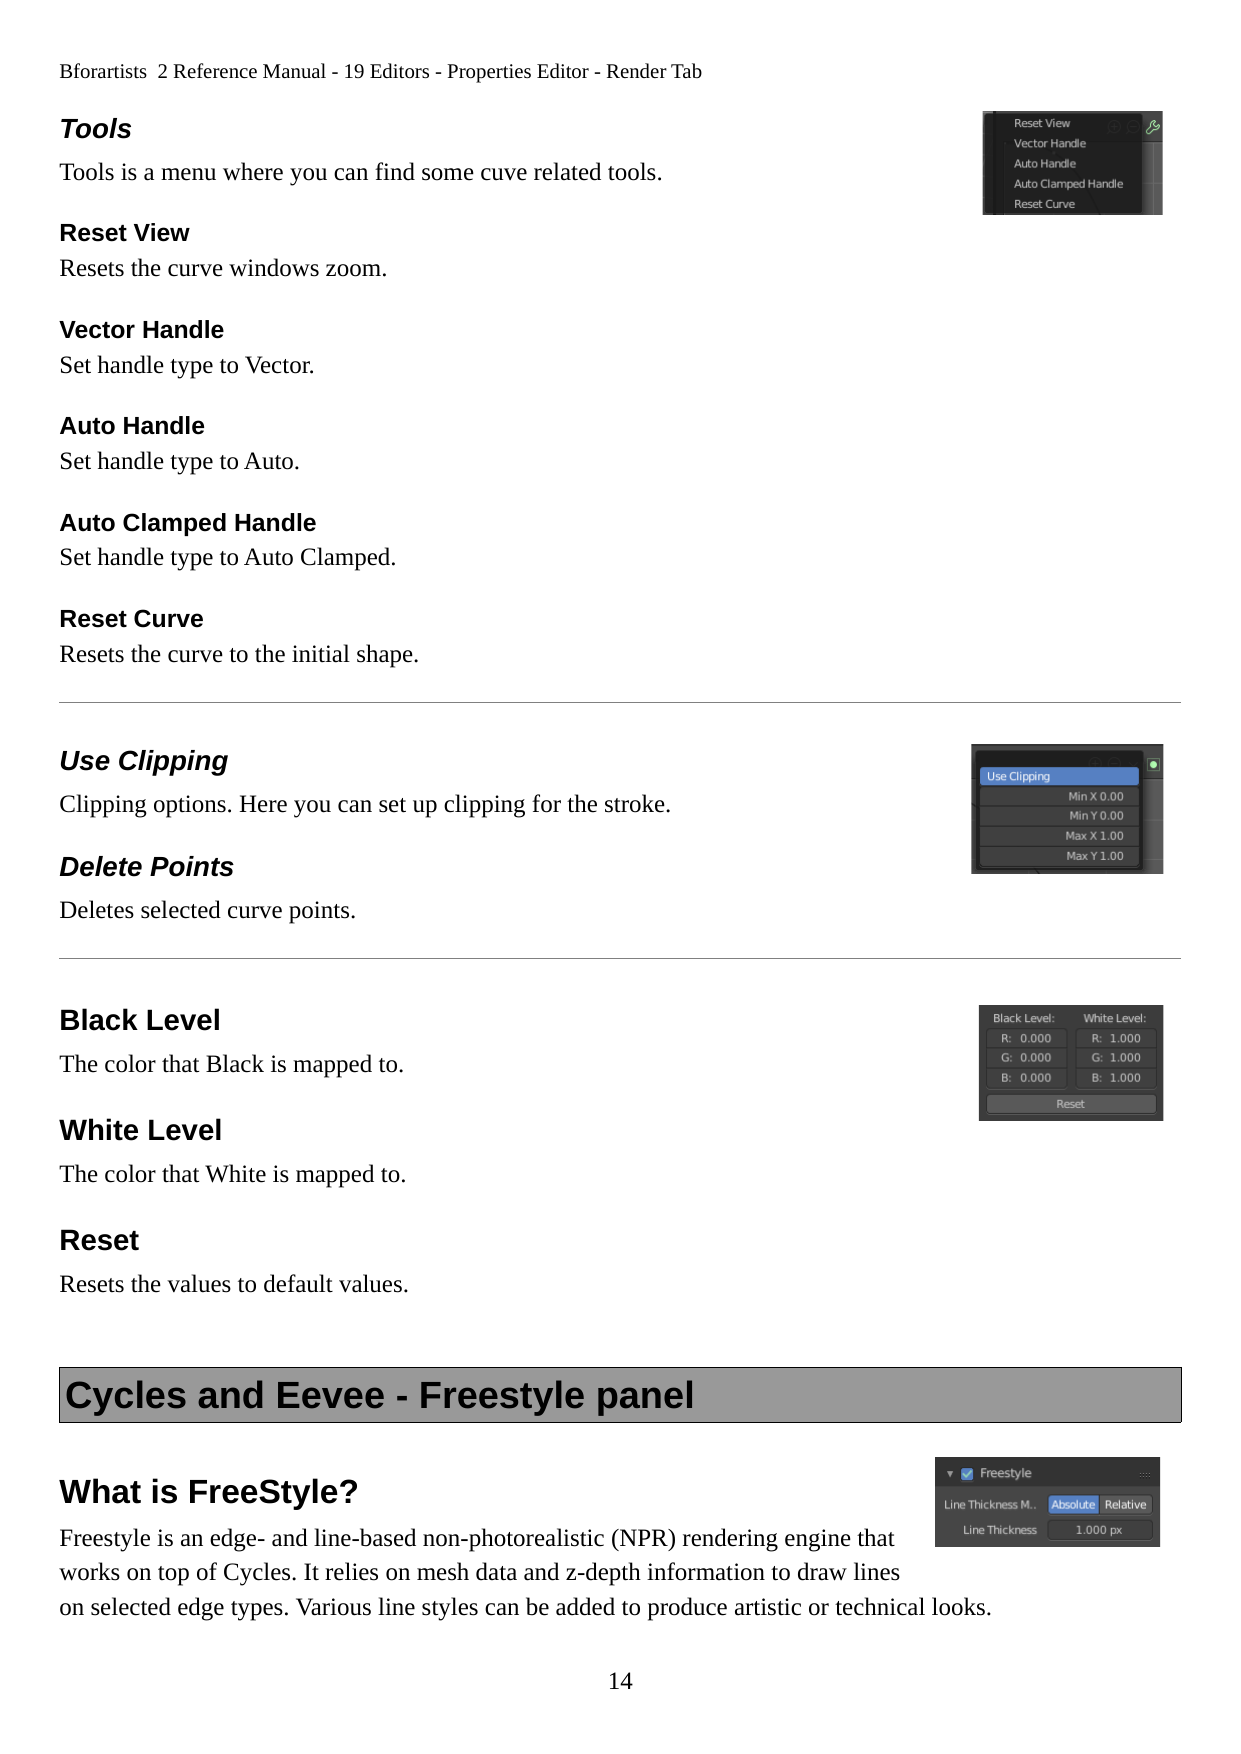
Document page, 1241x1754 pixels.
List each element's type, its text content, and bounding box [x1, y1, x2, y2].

text Set handle type to Vector. [59, 350, 1181, 378]
text Resets the curve windows zoom. [59, 253, 1181, 282]
subtitle Black Level [59, 1003, 1181, 1036]
subtitle Reset View [59, 218, 1181, 247]
subtitle White Level [59, 1112, 1181, 1146]
subtitle What is FreeStyle? [59, 1472, 935, 1510]
subtitle Tools [59, 113, 982, 144]
subtitle [1164, 744, 1181, 776]
subtitle Auto Clamped Handle [59, 508, 1181, 536]
text Tools is a menu where you can find some cuve related tools. [59, 157, 982, 186]
picture [971, 744, 1164, 874]
subtitle Auto Handle [59, 411, 1181, 440]
subtitle Reset [59, 1222, 1181, 1256]
subtitle Vector Handle [59, 315, 1181, 343]
subtitle [1163, 113, 1181, 144]
subtitle Reset Curve [59, 604, 1181, 632]
subtitle Use Clipping [59, 744, 971, 776]
text Deletes selected curve points. [59, 895, 1181, 923]
text Set handle type to Auto. [59, 446, 1181, 475]
picture [935, 1457, 1160, 1547]
text The color that White is mapped to. [59, 1159, 1181, 1187]
subtitle Delete Points [59, 850, 1181, 882]
text Clipping options. Here you can set up clipping for the stroke. [59, 789, 971, 818]
text Freestyle is an edge- and line-based non-photorealistic (NPR) rendering engine that works on top of Cycles. It relies on mesh data and z-depth information to draw lines on selected edge types. Various line styles can be added to produce artistic or technical looks. [59, 1523, 1181, 1621]
table_header Cycles and Eevee - Freestyle panel [60, 1368, 1181, 1422]
picture [982, 111, 1163, 215]
text Resets the values to default values. [59, 1269, 1181, 1297]
subtitle [1160, 1472, 1181, 1510]
text Set handle type to Auto Clamped. [59, 542, 1181, 571]
picture [978, 1005, 1164, 1121]
text Resets the curve to the initial shape. [59, 639, 1181, 667]
text The color that Black is mapped to. [59, 1049, 978, 1078]
